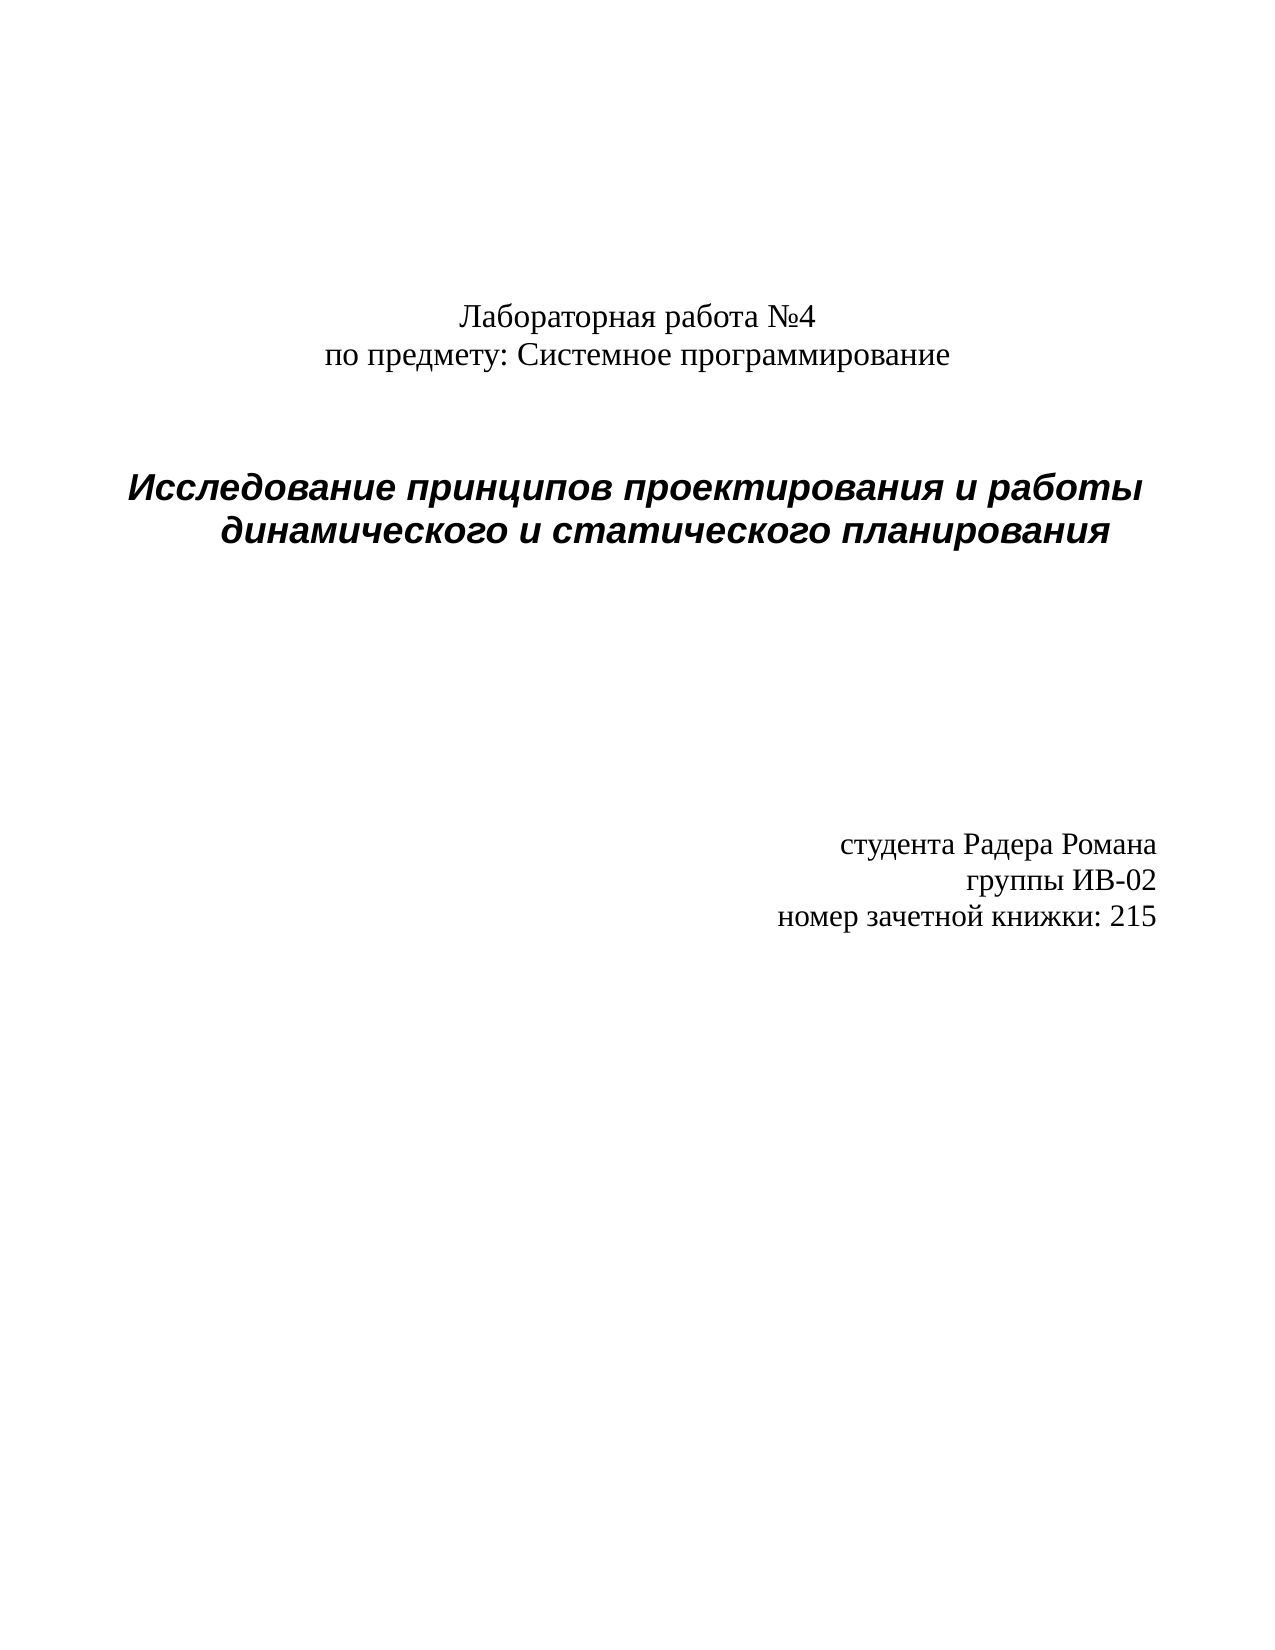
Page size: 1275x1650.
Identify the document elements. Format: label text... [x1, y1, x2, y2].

text по предмету: Системное программирование [118, 334, 1157, 373]
text студента Радера Романа [118, 826, 1157, 862]
subtitle Исследование принципов проектирования и работы динамического и статического планирования [118, 465, 1157, 551]
text номер зачетной книжки: 215 [118, 897, 1157, 933]
text Лабораторная работа №4 [118, 296, 1157, 334]
text группы ИВ-02 [118, 862, 1157, 897]
